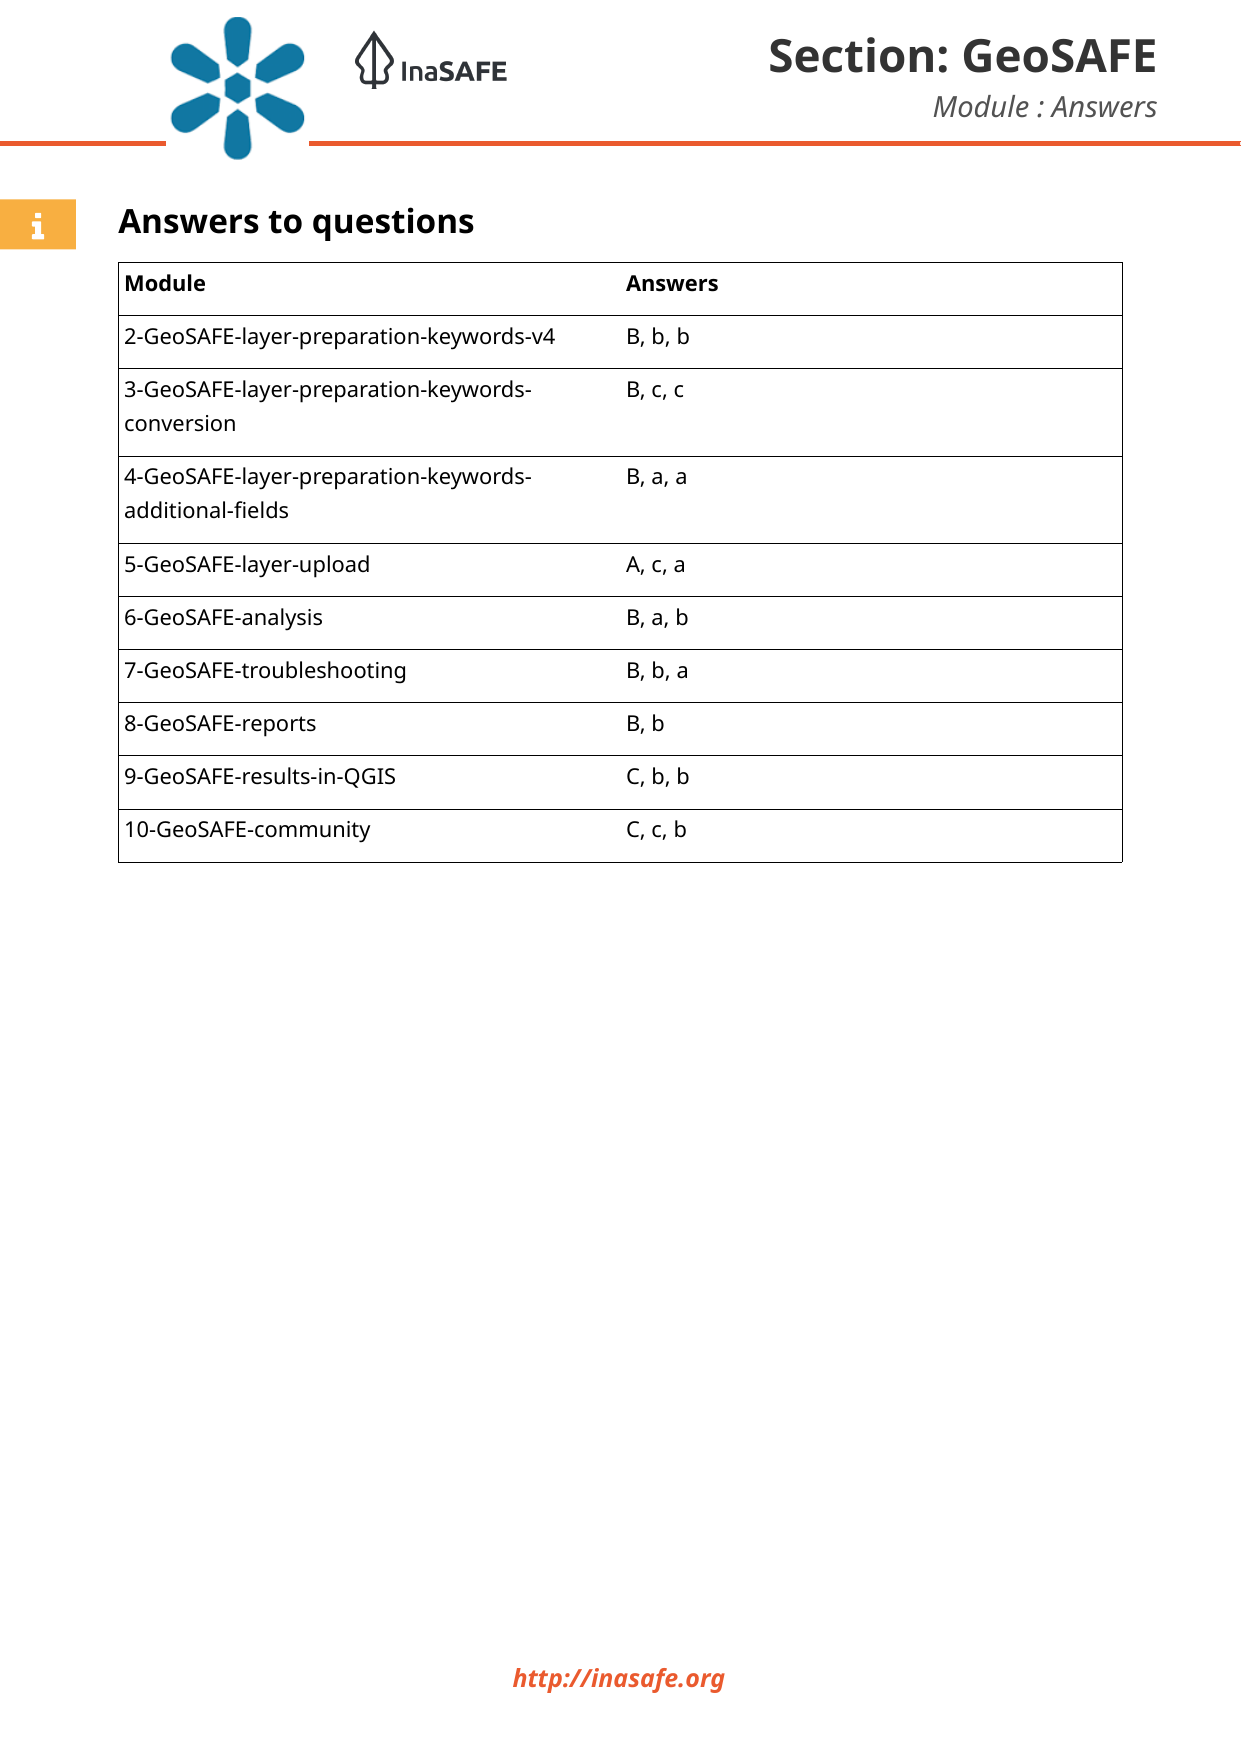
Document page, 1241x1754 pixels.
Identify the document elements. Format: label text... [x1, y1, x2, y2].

table_cell 10-GeoSAFE-community [119, 810, 620, 862]
table_cell B, b [620, 703, 1122, 755]
table_cell B, a, a [620, 457, 1122, 543]
table_cell C, c, b [620, 810, 1122, 862]
table_cell C, b, b [620, 756, 1122, 808]
table_cell 7-GeoSAFE-troubleshooting [119, 650, 620, 702]
table_header Answers [620, 263, 1122, 315]
table_header Module [119, 263, 620, 315]
table_cell 5-GeoSAFE-layer-upload [119, 544, 620, 596]
table_cell 9-GeoSAFE-results-in-QGIS [119, 756, 620, 808]
subtitle Answers to questions [118, 198, 1122, 243]
table_cell 2-GeoSAFE-layer-preparation-keywords-v4 [119, 316, 620, 368]
picture [166, 17, 309, 160]
table_cell 3-GeoSAFE-layer-preparation-keywords-conversion [119, 369, 620, 456]
table_cell 6-GeoSAFE-analysis [119, 597, 620, 649]
table_cell B, b, b [620, 316, 1122, 368]
table_cell B, b, a [620, 650, 1122, 702]
table_cell B, c, c [620, 369, 1122, 456]
table_cell 4-GeoSAFE-layer-preparation-keywords-additional-fields [119, 457, 620, 543]
table_cell 8-GeoSAFE-reports [119, 703, 620, 755]
table_cell A, c, a [620, 544, 1122, 596]
table_cell B, a, b [620, 597, 1122, 649]
picture [335, 12, 532, 109]
